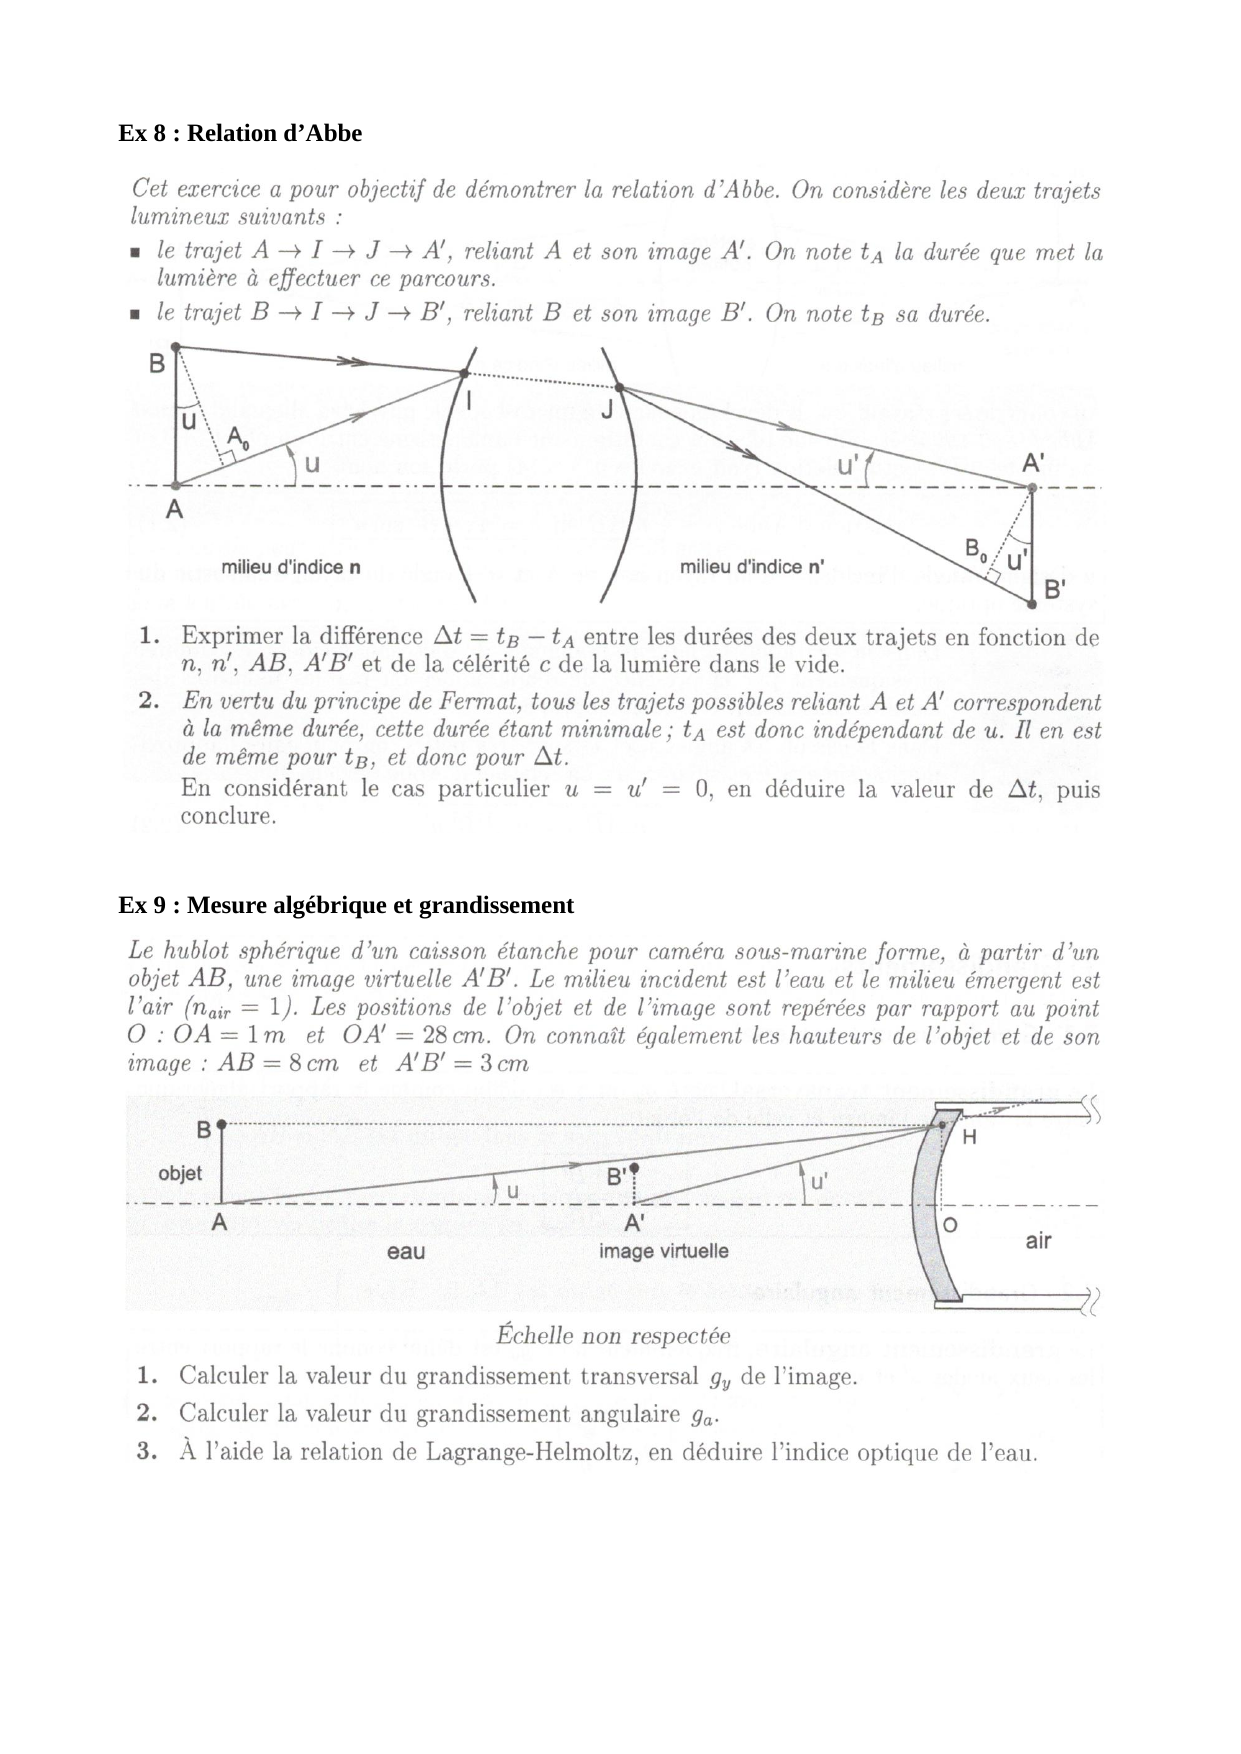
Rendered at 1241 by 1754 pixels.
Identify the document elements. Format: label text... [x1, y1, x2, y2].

text Ex 8 : Relation d’Abbe [118, 118, 1122, 147]
text Ex 9 : Mesure algébrique et grandissement [118, 890, 1122, 919]
